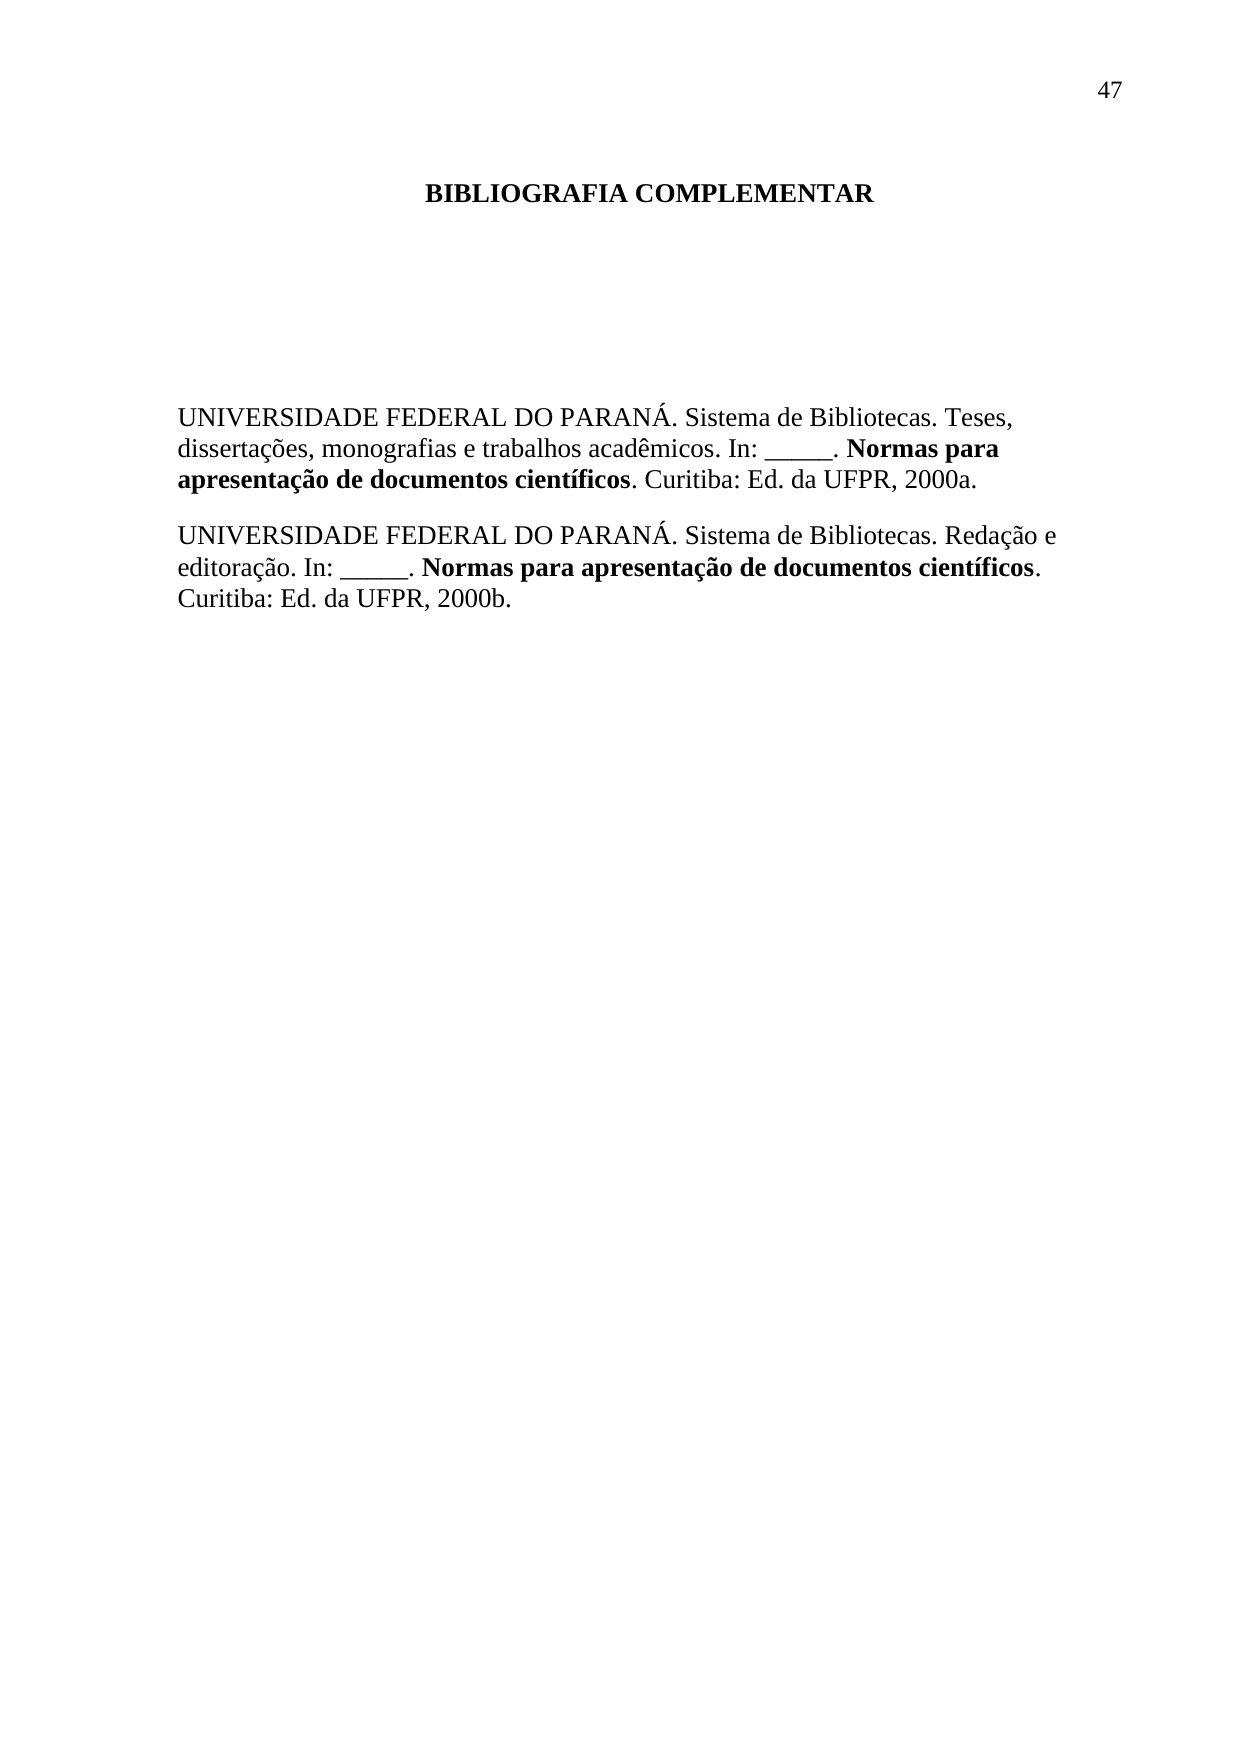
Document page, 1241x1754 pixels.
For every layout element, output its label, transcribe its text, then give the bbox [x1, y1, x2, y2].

text UNIVERSIDADE FEDERAL DO PARANÁ. Sistema de Bibliotecas. Teses, dissertações, monografias e trabalhos acadêmicos. In: _____. Normas para apresentação de documentos científicos. Curitiba: Ed. da UFPR, 2000a. [177, 401, 1122, 494]
text UNIVERSIDADE FEDERAL DO PARANÁ. Sistema de Bibliotecas. Redação e editoração. In: _____. Normas para apresentação de documentos científicos. Curitiba: Ed. da UFPR, 2000b. [177, 519, 1122, 613]
subtitle Bibliografia complementar [177, 177, 1122, 208]
